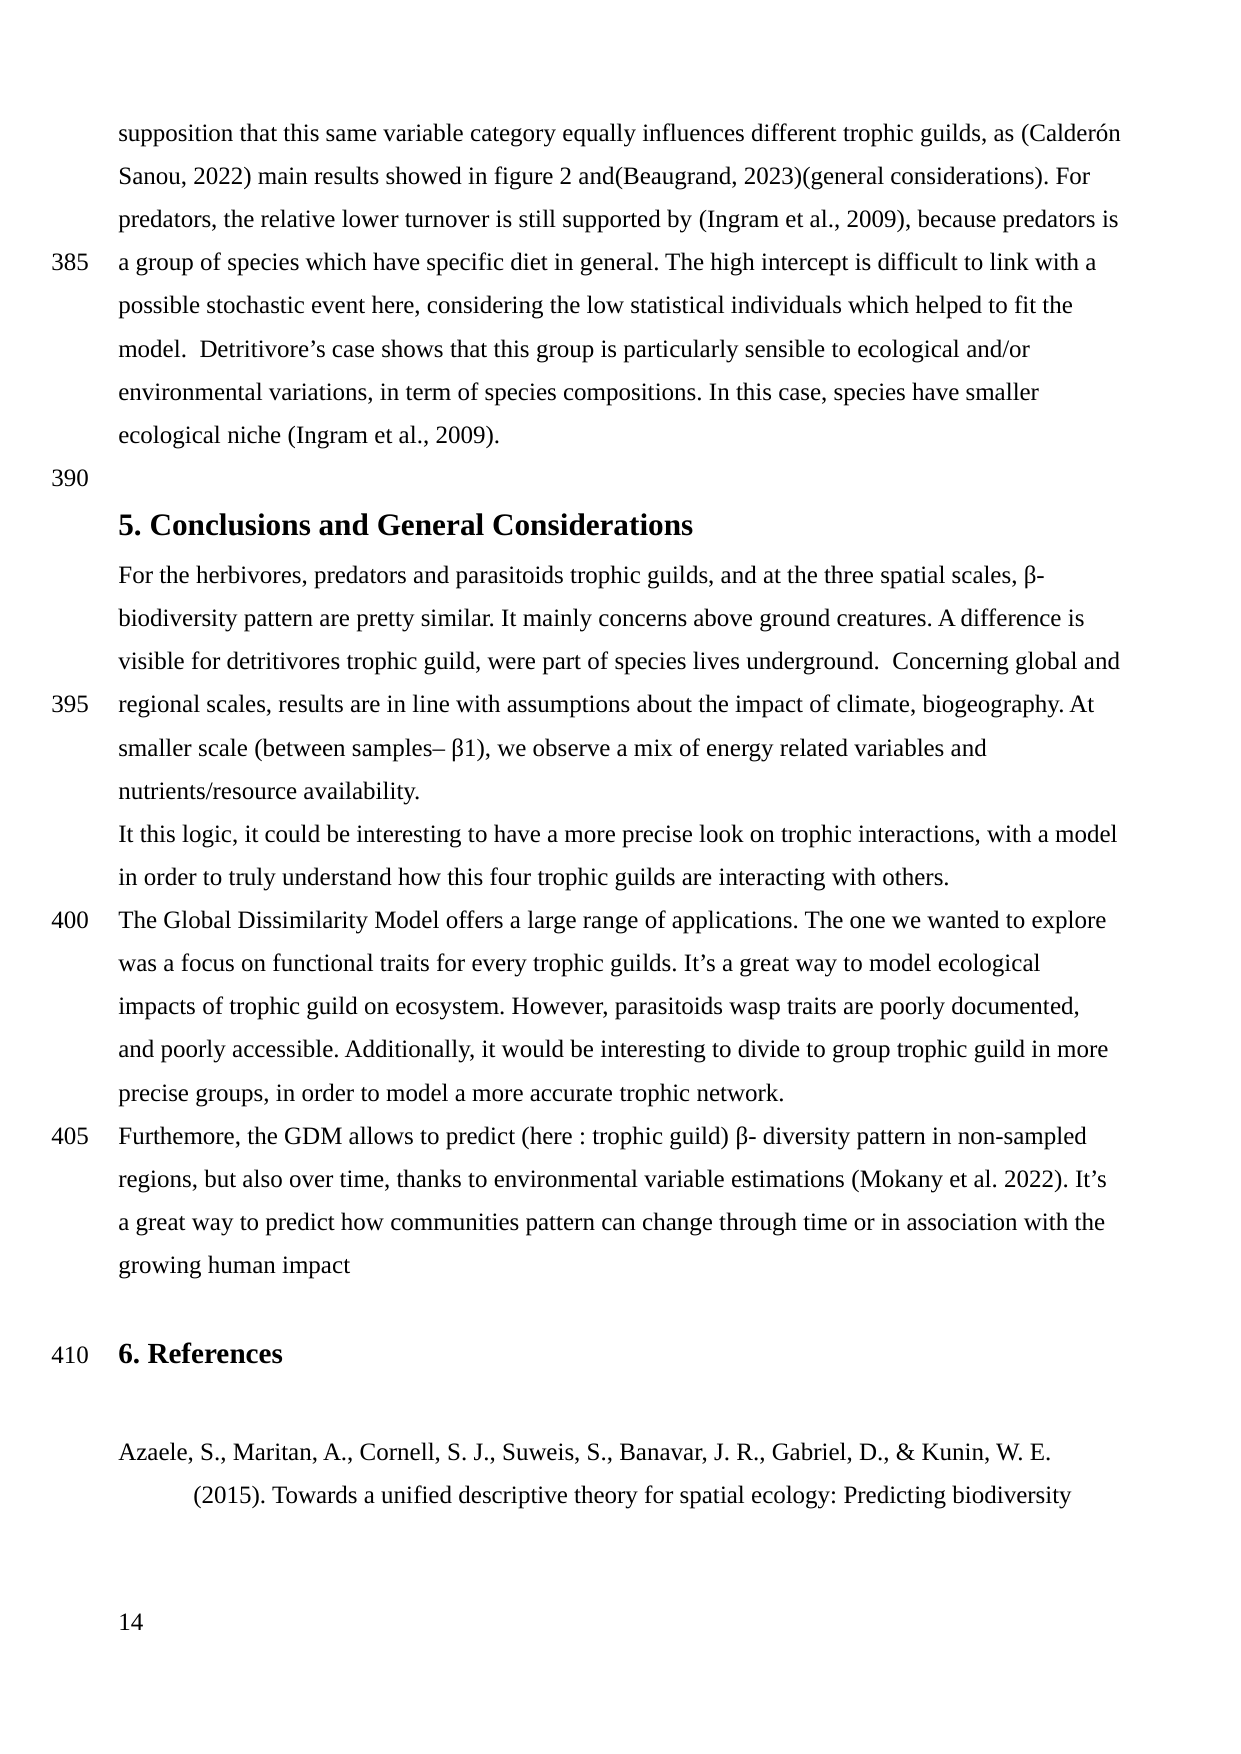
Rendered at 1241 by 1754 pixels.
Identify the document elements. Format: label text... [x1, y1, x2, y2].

text For the herbivores, predators and parasitoids trophic guilds, and at the three spatial scales, β-biodiversity pattern are pretty similar. It mainly concerns above ground creatures. A difference is visible for detritivores trophic guild, were part of species lives underground. Concerning global and regional scales, results are in line with assumptions about the impact of climate, biogeography. At smaller scale (between samples– β1), we observe a mix of energy related variables and nutrients/resource availability. [118, 560, 1122, 804]
text It this logic, it could be interesting to have a more precise look on trophic interactions, with a model in order to truly understand how this four trophic guilds are interacting with others. [118, 819, 1122, 891]
text Azaele, S., Maritan, A., Cornell, S. J., Suweis, S., Banavar, J. R., Gabriel, D., & Kunin, W. E. (2015). Towards a unified descriptive theory for spatial ecology: Predicting biodiversity [118, 1437, 1122, 1509]
text 6. References [118, 1336, 1122, 1370]
text Furthemore, the GDM allows to predict (here : trophic guild) β- diversity pattern in non-sampled regions, but also over time, thanks to environmental variable estimations (Mokany et al. 2022). It’s a great way to predict how communities pattern can change through time or in association with the growing human impact [118, 1121, 1122, 1279]
text supposition that this same variable category equally influences different trophic guilds, as (Calderón Sanou, 2022) main results showed in figure 2 and(Beaugrand, 2023)(general considerations). For predators, the relative lower turnover is still supported by (Ingram et al., 2009), because predators is a group of species which have specific diet in general. The high intercept is difficult to link with a possible stochastic event here, considering the low statistical individuals which helped to fit the model. Detritivore’s case shows that this group is particularly sensible to ecological and/or environmental variations, in term of species compositions. In this case, species have smaller ecological niche (Ingram et al., 2009). [118, 118, 1122, 449]
text 5. Conclusions and General Considerations [118, 506, 1122, 542]
text The Global Dissimilarity Model offers a large range of applications. The one we wanted to explore was a focus on functional traits for every trophic guilds. It’s a great way to model ecological impacts of trophic guild on ecosystem. However, parasitoids wasp traits are poorly documented, and poorly accessible. Additionally, it would be interesting to divide to group trophic guild in more precise groups, in order to model a more accurate trophic network. [118, 905, 1122, 1106]
